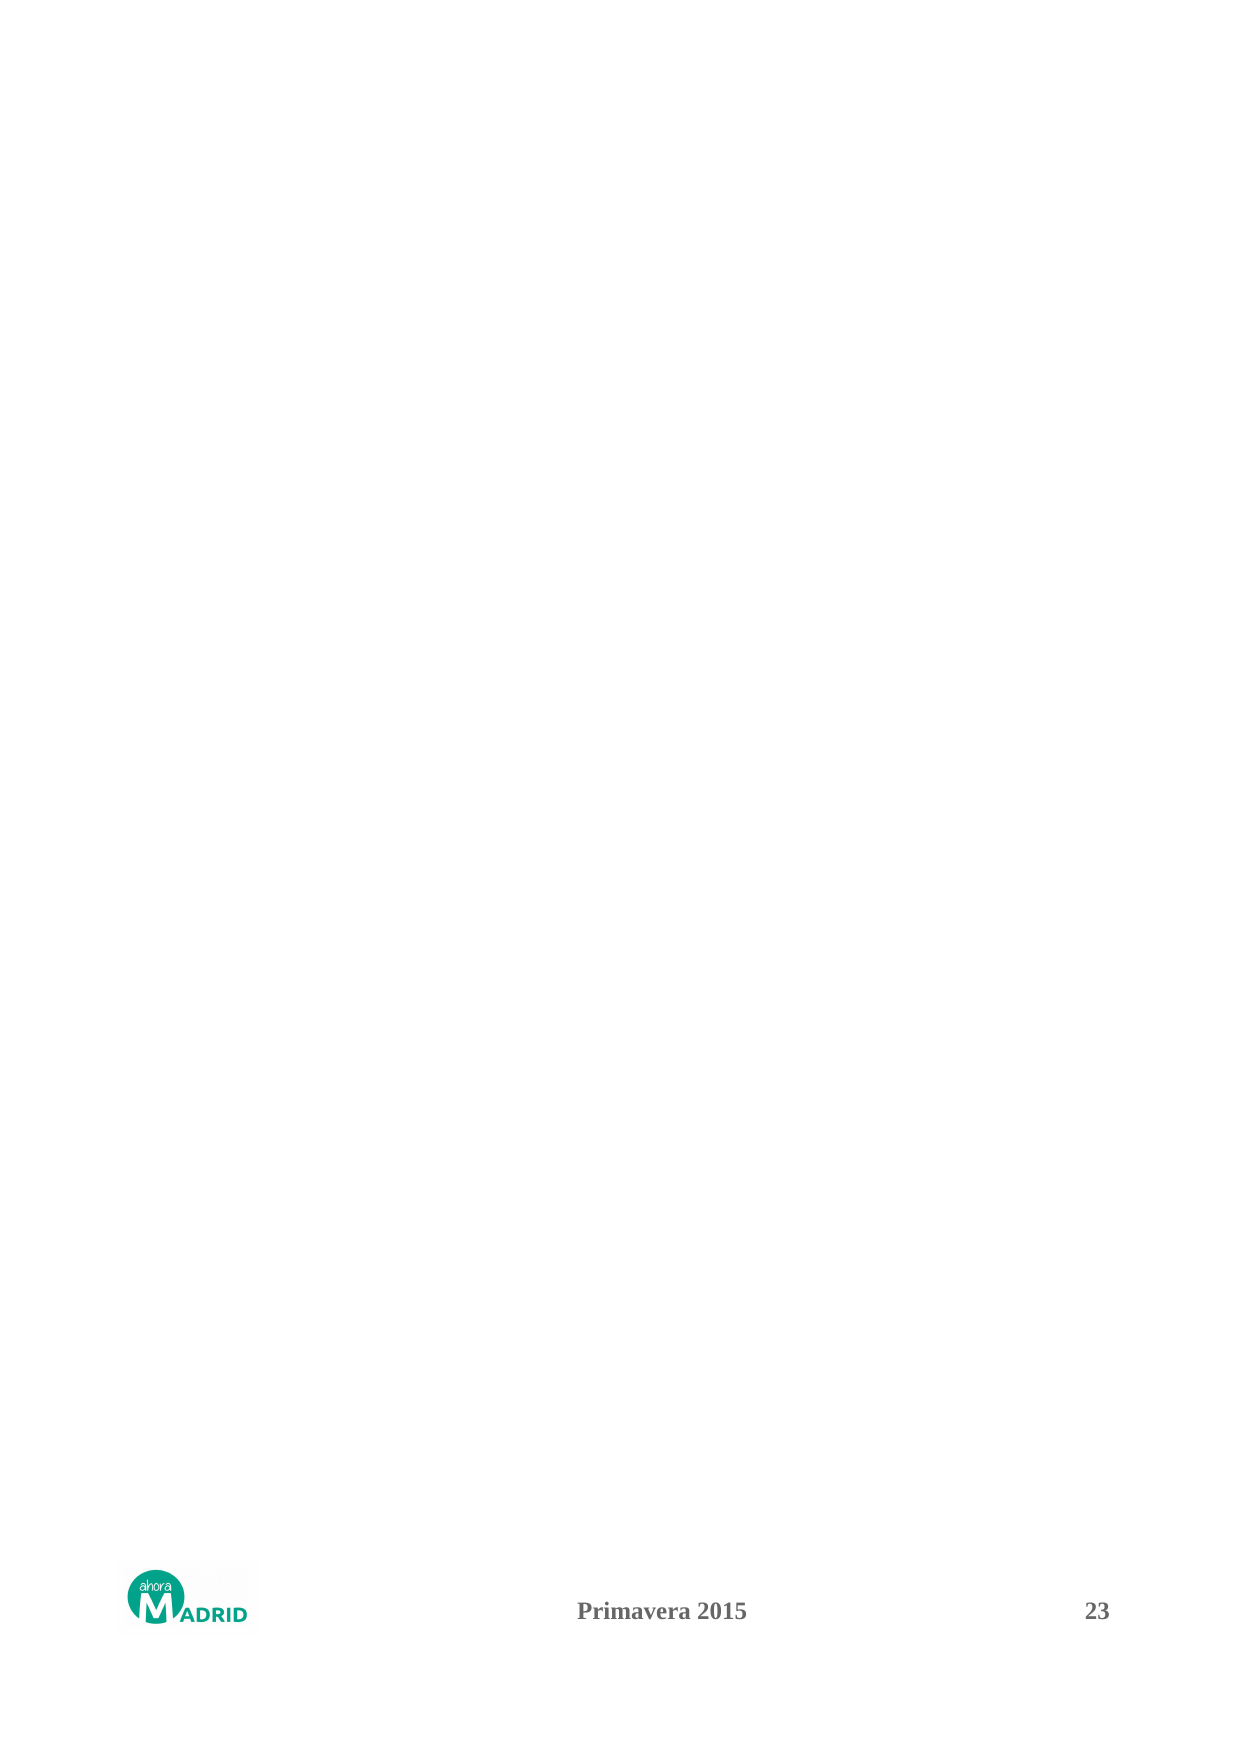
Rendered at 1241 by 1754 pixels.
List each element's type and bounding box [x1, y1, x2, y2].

picture [118, 1560, 259, 1636]
